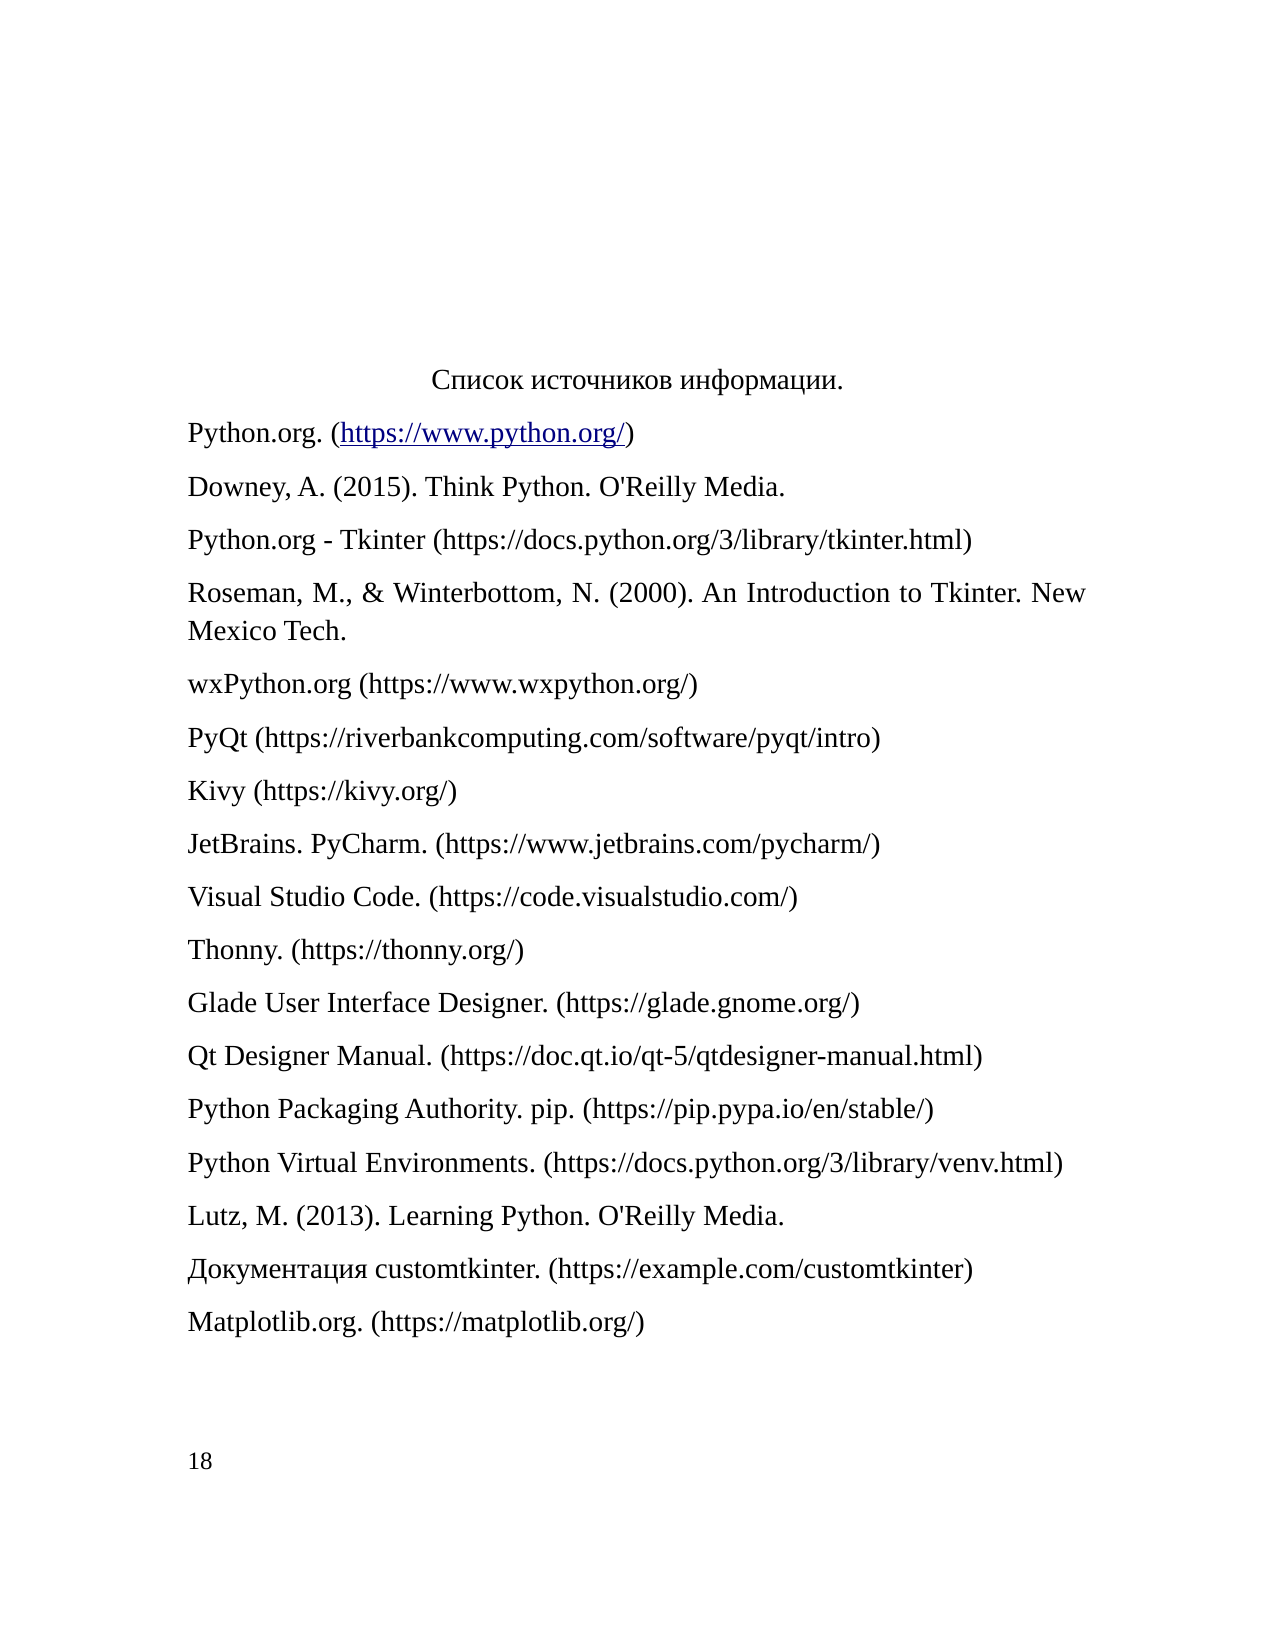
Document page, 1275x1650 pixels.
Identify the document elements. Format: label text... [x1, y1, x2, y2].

text Matplotlib.org. (https://matplotlib.org/) [187, 1304, 1087, 1338]
text Glade User Interface Designer. (https://glade.gnome.org/) [187, 985, 1087, 1019]
text Visual Studio Code. (https://code.visualstudio.com/) [187, 879, 1087, 913]
text Thonny. (https://thonny.org/) [187, 932, 1087, 966]
text Roseman, M., & Winterbottom, N. (2000). An Introduction to Tkinter. New Mexico Tech. [187, 575, 1087, 647]
text PyQt (https://riverbankcomputing.com/software/pyqt/intro) [187, 720, 1087, 753]
text Kivy (https://kivy.org/) [187, 773, 1087, 806]
text Документация customtkinter. (https://example.com/customtkinter) [187, 1251, 1087, 1284]
text Python.org - Tkinter (https://docs.python.org/3/library/tkinter.html) [187, 522, 1087, 555]
text Python.org. (https://www.python.org/) [187, 416, 1087, 449]
text wxPython.org (https://www.wxpython.org/) [187, 667, 1087, 700]
text JetBrains. PyCharm. (https://www.jetbrains.com/pycharm/) [187, 826, 1087, 859]
text Lutz, M. (2013). Learning Python. O'Reilly Media. [187, 1198, 1087, 1231]
text Python Virtual Environments. (https://docs.python.org/3/library/venv.html) [187, 1145, 1087, 1178]
text Downey, A. (2015). Think Python. O'Reilly Media. [187, 469, 1087, 502]
text Python Packaging Authority. pip. (https://pip.pypa.io/en/stable/) [187, 1092, 1087, 1125]
text Qt Designer Manual. (https://doc.qt.io/qt-5/qtdesigner-manual.html) [187, 1038, 1087, 1072]
text Список источников информации. [187, 362, 1087, 396]
